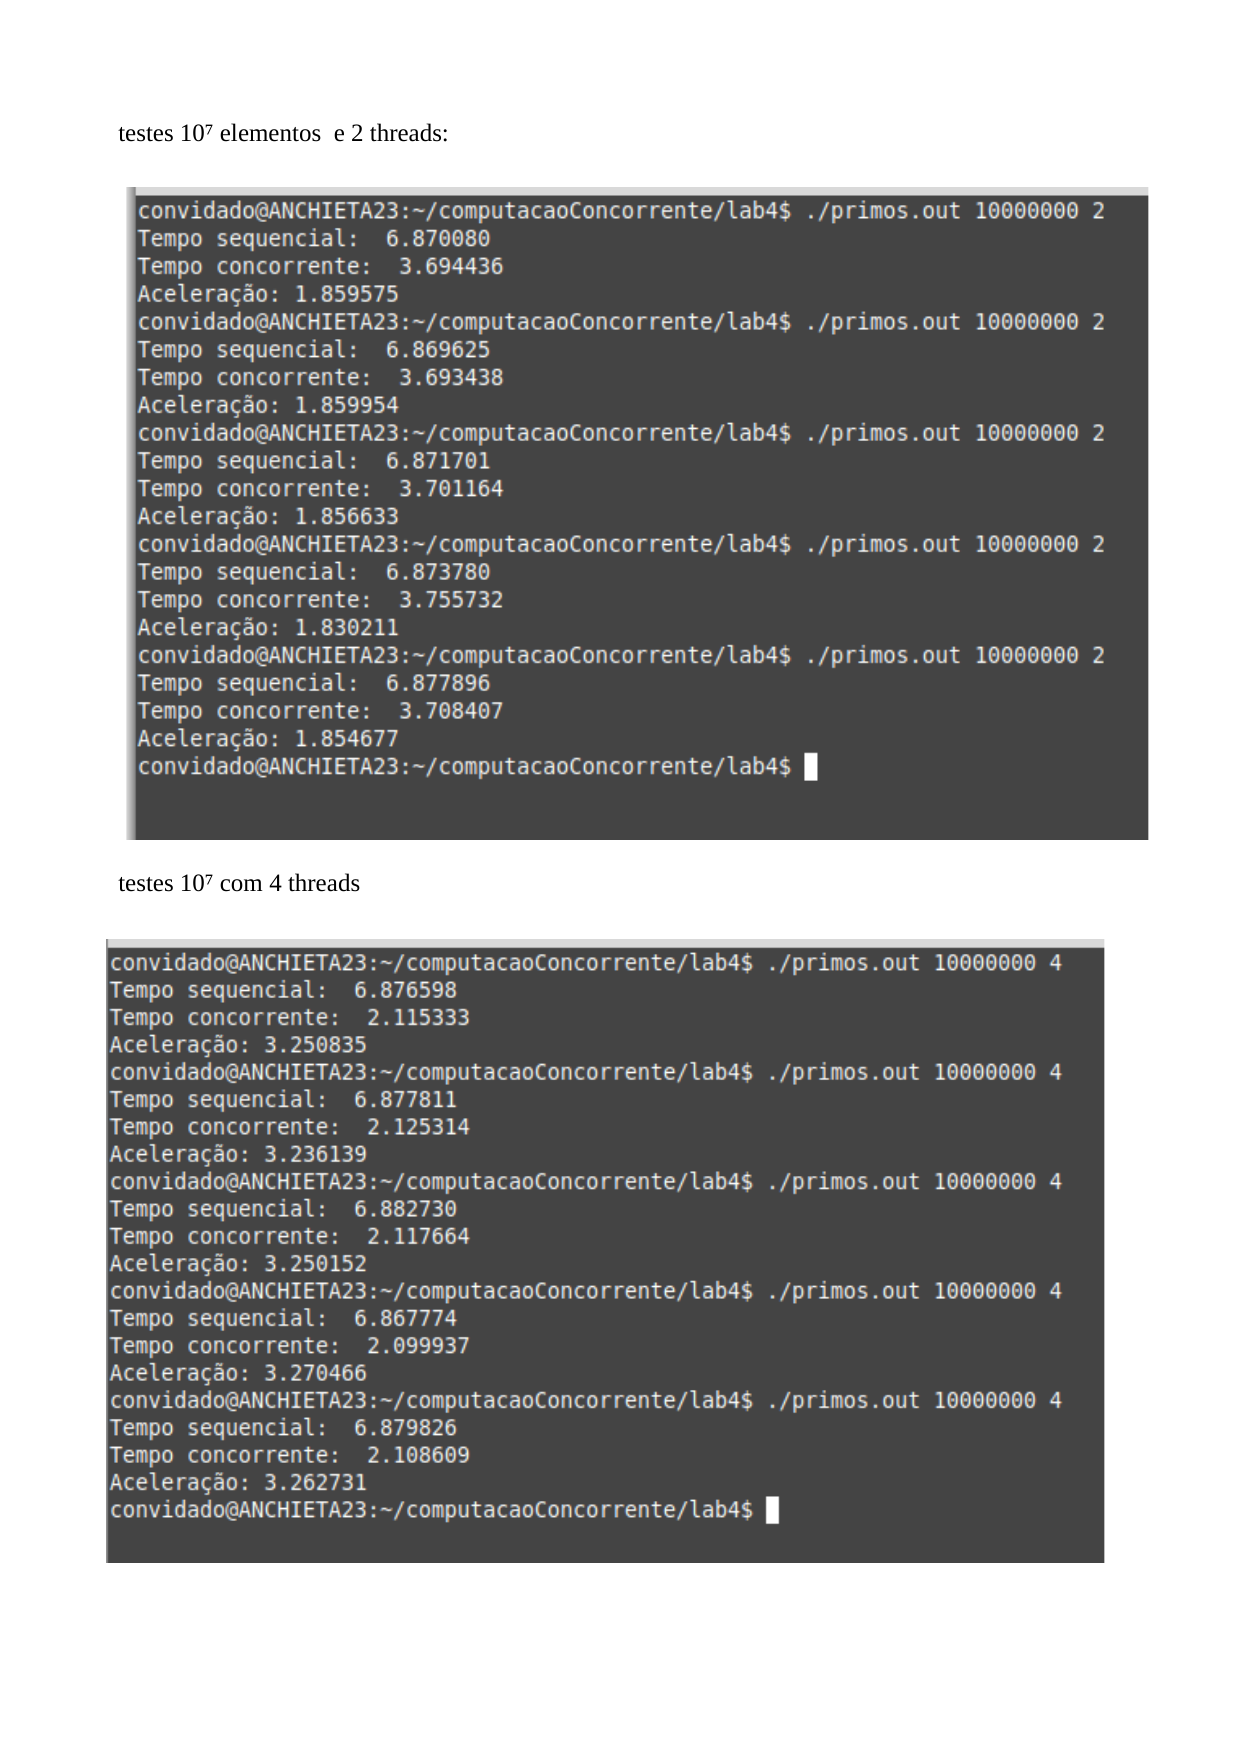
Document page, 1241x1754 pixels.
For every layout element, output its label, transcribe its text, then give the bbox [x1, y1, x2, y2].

text testes 10⁷ com 4 threads [118, 868, 1122, 897]
text testes 10⁷ elementos e 2 threads: [118, 118, 1122, 147]
picture [126, 187, 1149, 840]
